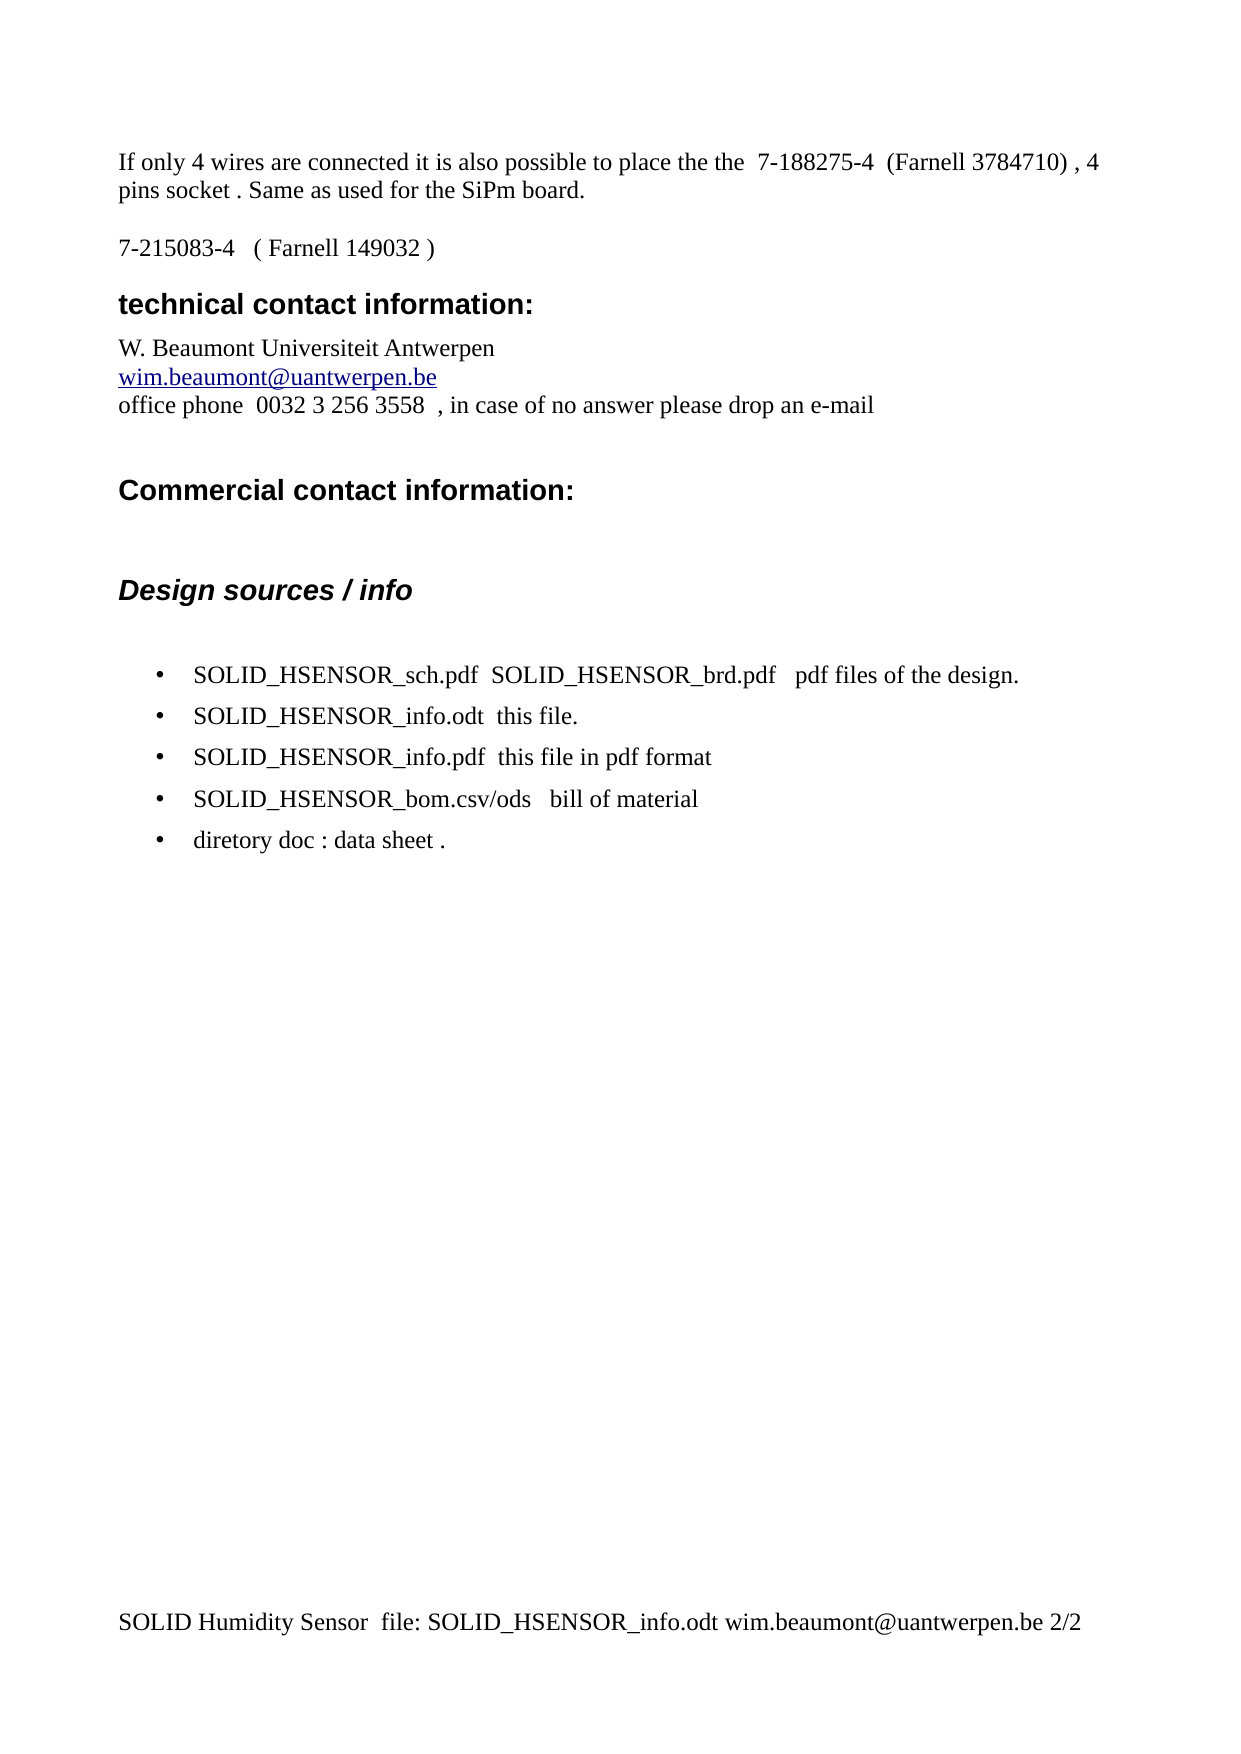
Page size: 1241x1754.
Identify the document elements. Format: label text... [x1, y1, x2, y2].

list SOLID_HSENSOR_info.pdf this file in pdf format [156, 742, 1122, 771]
list diretory doc : data sheet . [156, 825, 1122, 854]
text W. Beaumont Universiteit Antwerpen [118, 333, 1122, 362]
subtitle Commercial contact information: [118, 473, 1122, 506]
list SOLID_HSENSOR_info.odt this file. [156, 701, 1122, 730]
text 7-215083-4 ( Farnell 149032 ) [118, 233, 1122, 262]
list SOLID_HSENSOR_sch.pdf SOLID_HSENSOR_brd.pdf pdf files of the design. [156, 660, 1122, 689]
list SOLID_HSENSOR_bom.csv/ods bill of material [156, 784, 1122, 812]
subtitle Design sources / info [118, 573, 1122, 606]
text If only 4 wires are connected it is also possible to place the the 7-188275-4 (Farnell 3784710) , 4 pins socket . Same as used for the SiPm board. [118, 147, 1122, 204]
text office phone 0032 3 256 3558 , in case of no answer please drop an e-mail [118, 390, 1122, 419]
subtitle technical contact information: [118, 287, 1122, 320]
text wim.beaumont@uantwerpen.be [118, 362, 1122, 390]
